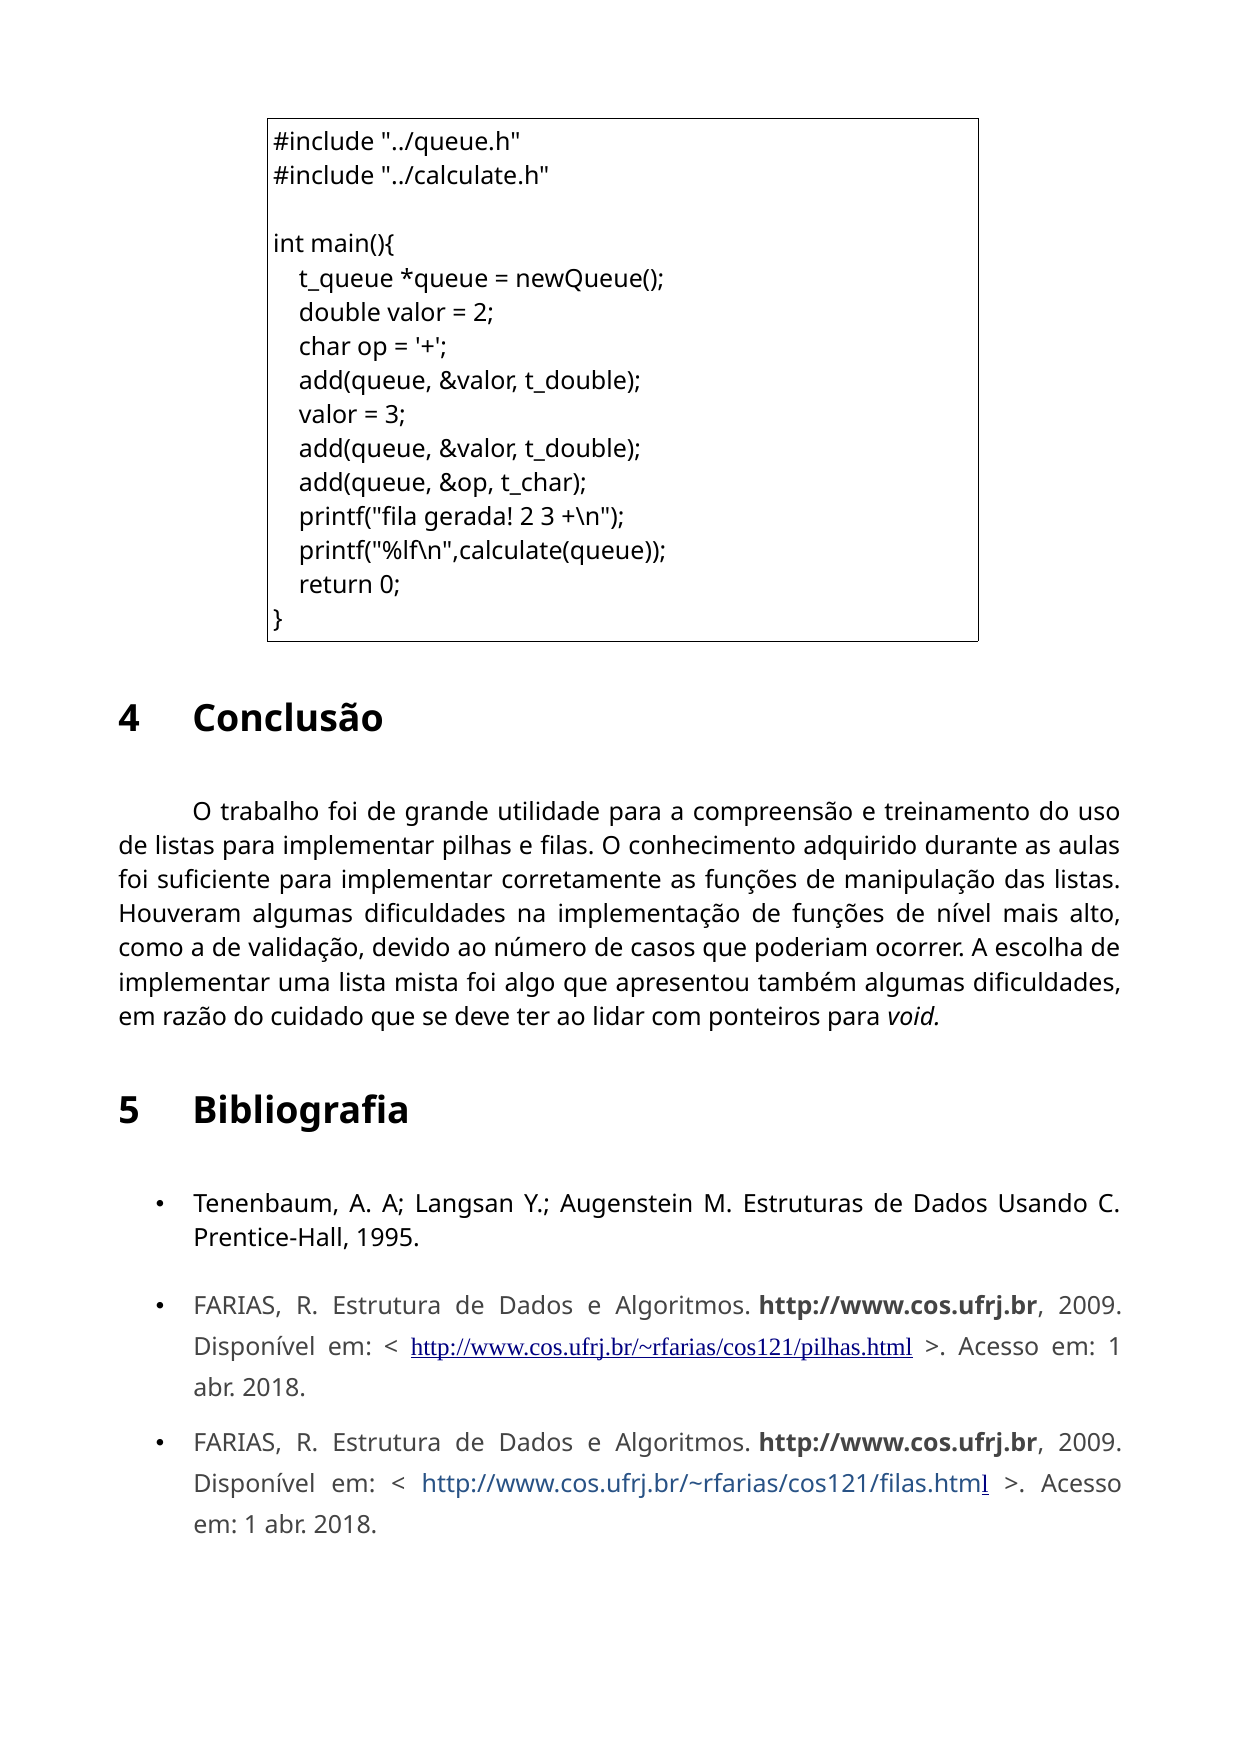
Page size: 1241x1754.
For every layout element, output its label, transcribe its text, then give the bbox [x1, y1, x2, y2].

text O trabalho foi de grande utilidade para a compreensão e treinamento do uso de listas para implementar pilhas e filas. O conhecimento adquirido durante as aulas foi suficiente para implementar corretamente as funções de manipulação das listas. Houveram algumas dificuldades na implementação de funções de nível mais alto, como a de validação, devido ao número de casos que poderiam ocorrer. A escolha de implementar uma lista mista foi algo que apresentou também algumas dificuldades, em razão do cuidado que se deve ter ao lidar com ponteiros para void. [118, 794, 1122, 1032]
text 5 Bibliografia [118, 1083, 1122, 1134]
list FARIAS, R. Estrutura de Dados e Algoritmos. http://www.cos.ufrj.br, 2009. Disponível em: < http://www.cos.ufrj.br/~rfarias/cos121/filas.html >. Acesso em: 1 abr. 2018. [156, 1425, 1122, 1540]
text 4 Conclusão [118, 692, 1122, 743]
list Tenenbaum, A. A; Langsan Y.; Augenstein M. Estruturas de Dados Usando C. Prentice-Hall, 1995. [156, 1185, 1122, 1253]
list FARIAS, R. Estrutura de Dados e Algoritmos. http://www.cos.ufrj.br, 2009. Disponível em: < http://www.cos.ufrj.br/~rfarias/cos121/pilhas.html >. Acesso em: 1 abr. 2018. [156, 1288, 1122, 1403]
table_header #include "../queue.h" #include "../calculate.h" int main(){ t_queue *queue = newQueue(); double valor = 2; char op = '+'; add(queue, &valor, t_double); valor = 3; add(queue, &valor, t_double); add(queue, &op, t_char); printf("fila gerada! 2 3 +\n"); printf("%lf\n",calculate(queue)); return 0; } [268, 119, 978, 641]
